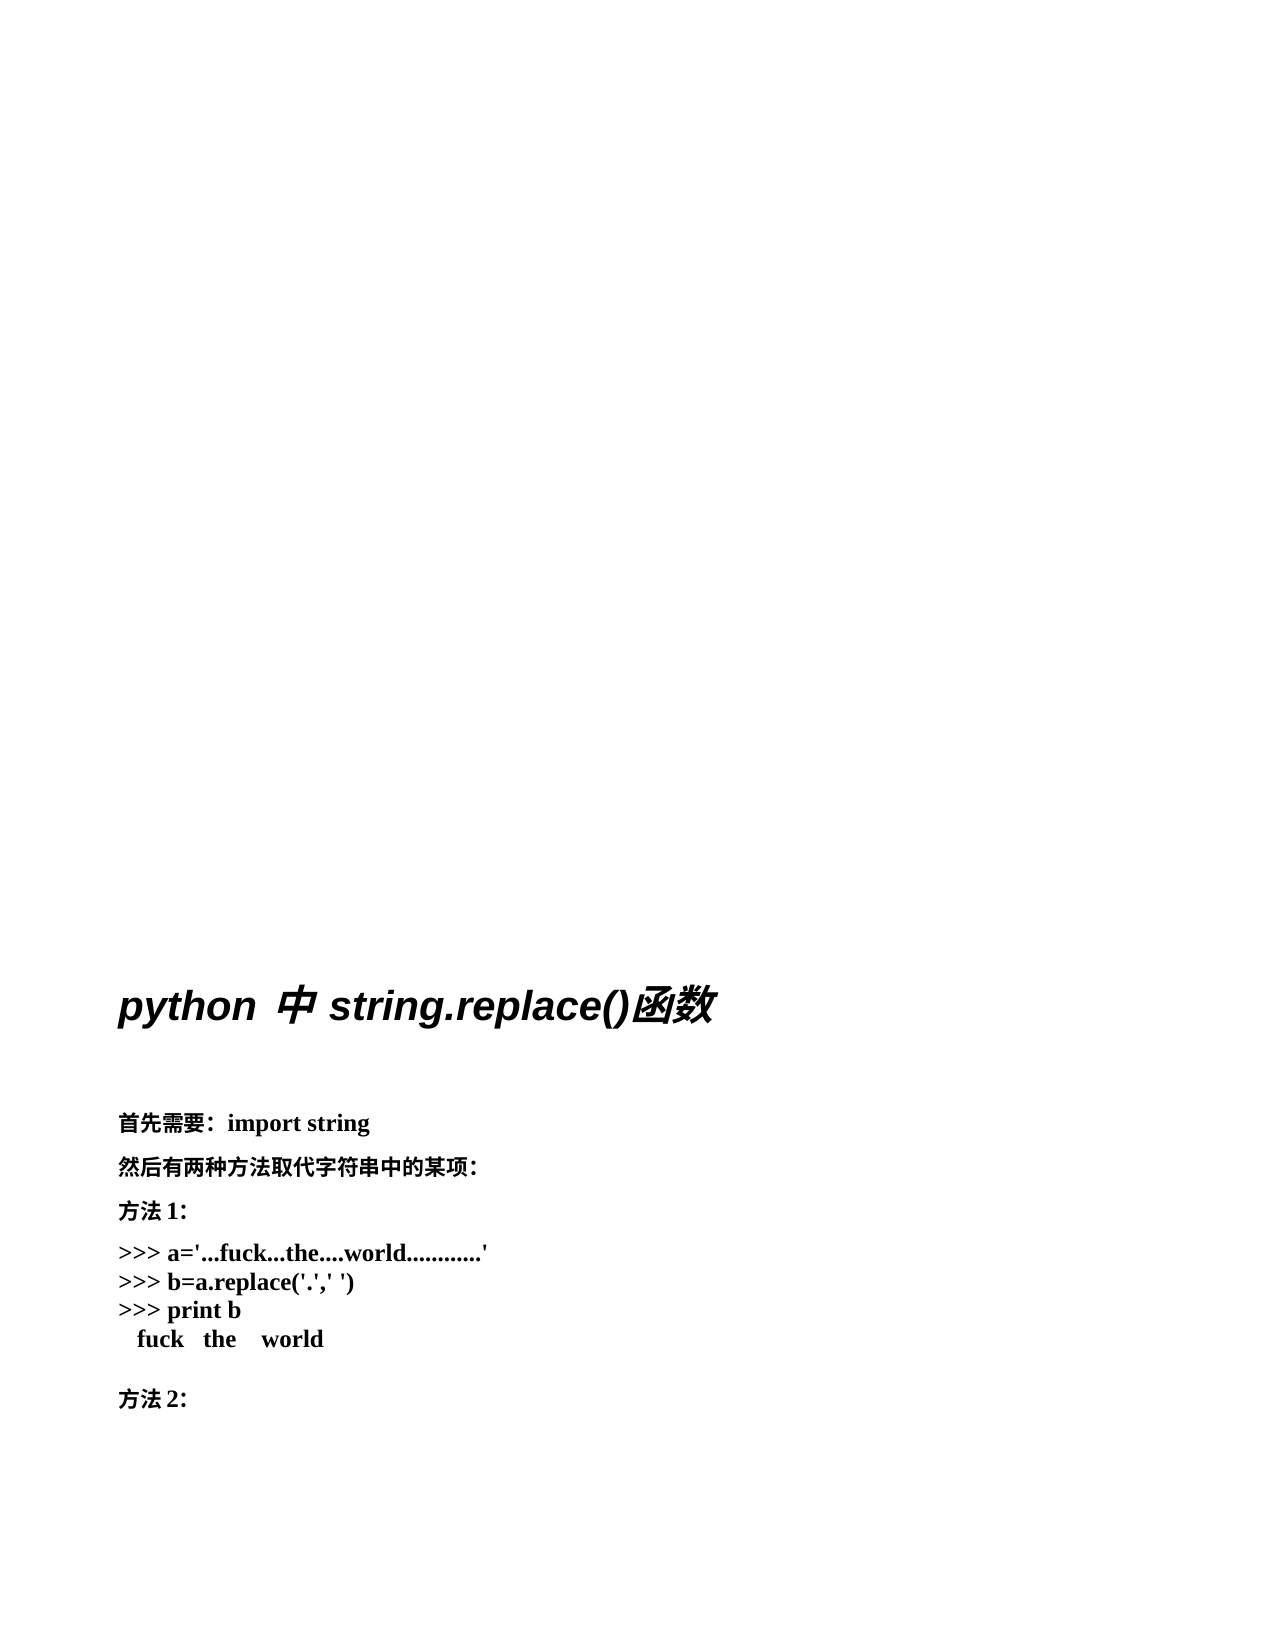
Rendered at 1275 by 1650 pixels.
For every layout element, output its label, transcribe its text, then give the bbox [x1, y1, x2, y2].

subtitle python 中 string.replace()函数 [118, 972, 1157, 1033]
text >>> a='...fuck...the....world............' >>> b=a.replace('.',' ') >>> print b fuck the world [118, 1238, 1157, 1353]
text 方法2： [118, 1382, 1157, 1414]
text 方法1： [118, 1194, 1157, 1226]
text 首先需要：import string [118, 1106, 1157, 1137]
text 然后有两种方法取代字符串中的某项： [118, 1150, 1157, 1181]
